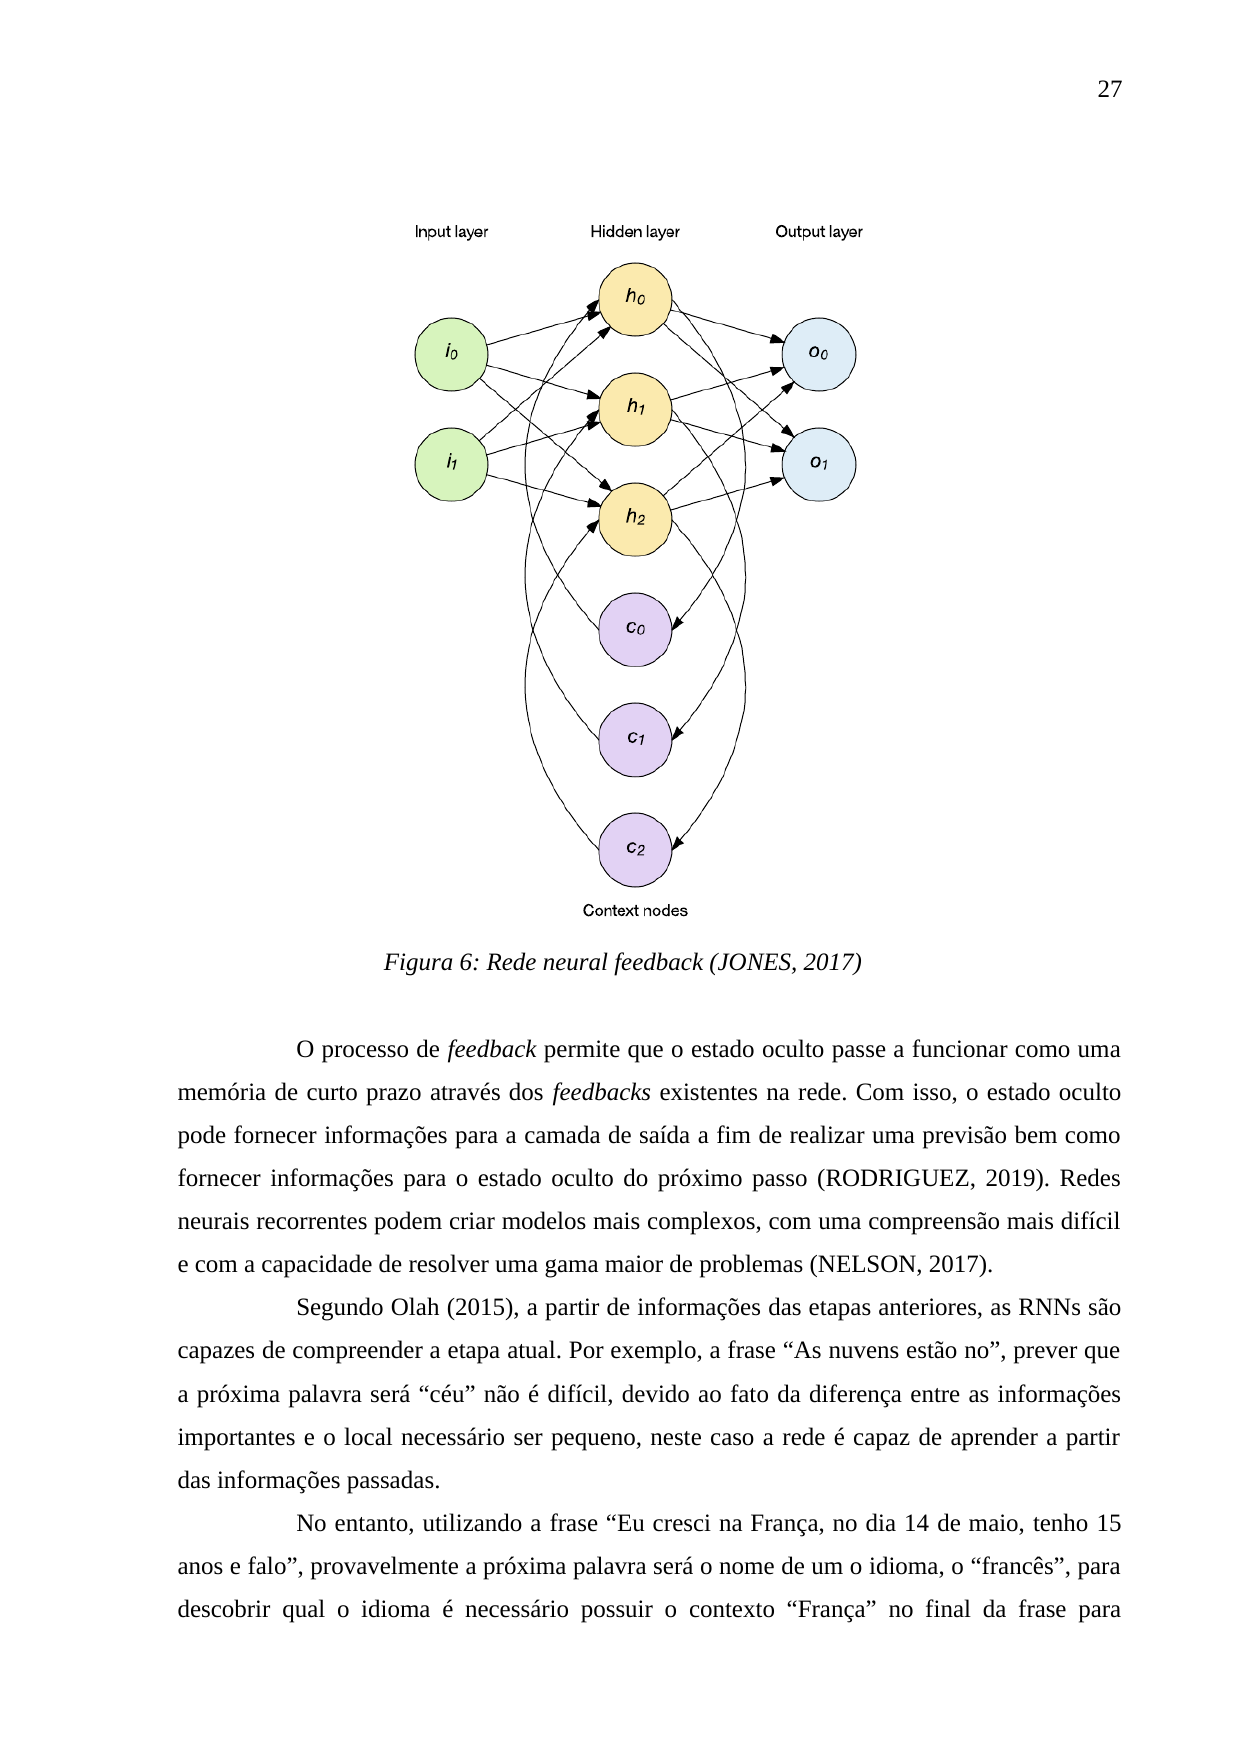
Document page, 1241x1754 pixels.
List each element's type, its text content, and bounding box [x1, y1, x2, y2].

text Figura 6: Rede neural feedback (JONES, 2017) [384, 933, 872, 976]
text No entanto, utilizando a frase “Eu cresci na França, no dia 14 de maio, tenho 15 anos e falo”, provavelmente a próxima palavra será o nome de um o idioma, o “francês”, para descobrir qual o idioma é necessário possuir o contexto “França” no final da frase para [177, 1508, 1122, 1623]
text Segundo Olah (2015), a partir de informações das etapas anteriores, as RNNs são capazes de compreender a etapa atual. Por exemplo, a frase “As nuvens estão no”, prever que a próxima palavra será “céu” não é difícil, devido ao fato da diferença entre as informações importantes e o local necessário ser pequeno, neste caso a rede é capaz de aprender a partir das informações passadas. [177, 1292, 1122, 1494]
text O processo de feedback permite que o estado oculto passe a funcionar como uma memória de curto prazo através dos feedbacks existentes na rede. Com isso, o estado oculto pode fornecer informações para a camada de saída a fim de realizar uma previsão bem como fornecer informações para o estado oculto do próximo passo (RODRIGUEZ, 2019). Redes neurais recorrentes podem criar modelos mais complexos, com uma compreensão mais difícil e com a capacidade de resolver uma gama maior de problemas (NELSON, 2017). [177, 1034, 1122, 1278]
picture [383, 190, 872, 933]
